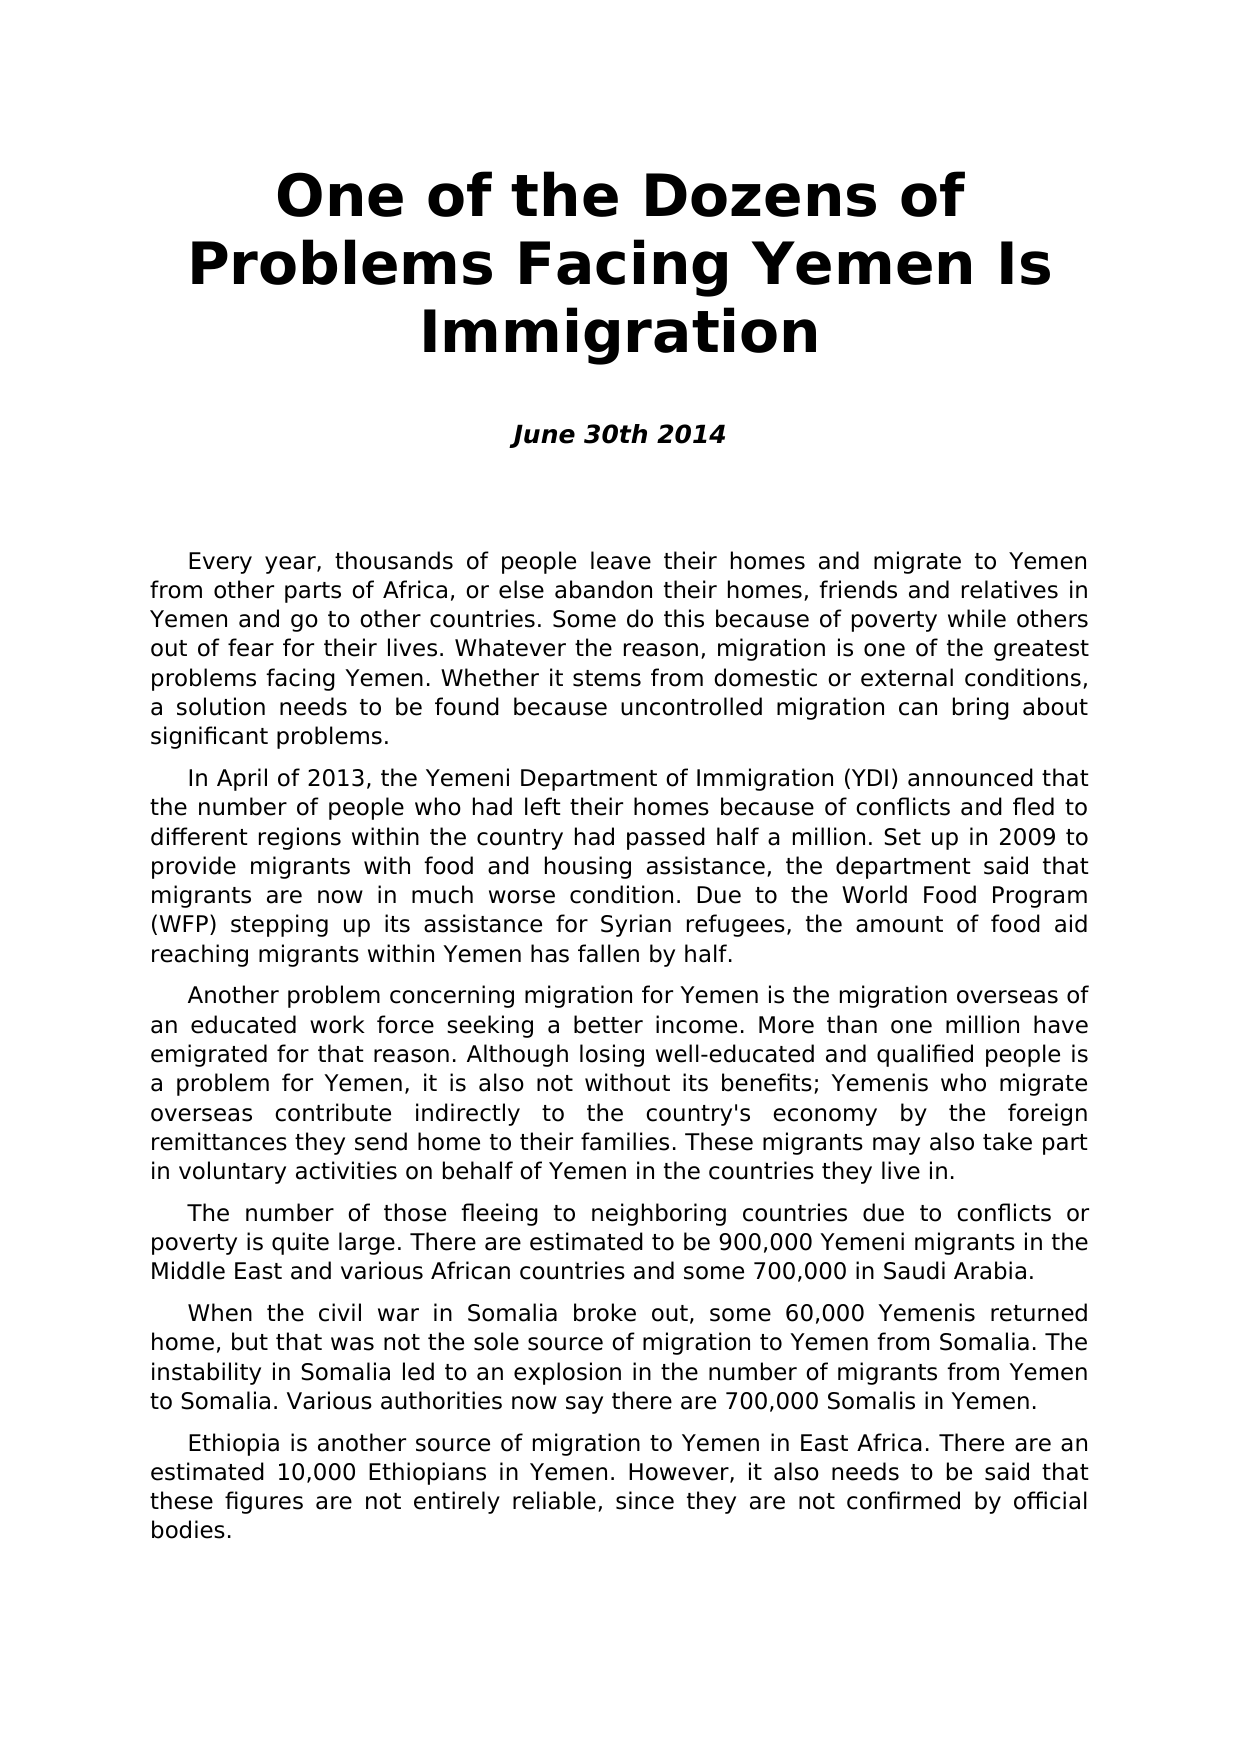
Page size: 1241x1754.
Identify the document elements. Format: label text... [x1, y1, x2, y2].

text Another problem concerning migration for Yemen is the migration overseas of an educated work force seeking a better income. More than one million have emigrated for that reason. Although losing well-educated and qualified people is a problem for Yemen, it is also not without its benefits; Yemenis who migrate overseas contribute indirectly to the country's economy by the foreign remittances they send home to their families. These migrants may also take part in voluntary activities on behalf of Yemen in the countries they live in. [150, 983, 1090, 1185]
text When the civil war in Somalia broke out, some 60,000 Yemenis returned home, but that was not the sole source of migration to Yemen from Somalia. The instability in Somalia led to an explosion in the number of migrants from Yemen to Somalia. Various authorities now say there are 700,000 Somalis in Yemen. [150, 1300, 1090, 1415]
text Ethiopia is another source of migration to Yemen in East Africa. There are an estimated 10,000 Ethiopians in Yemen. However, it also needs to be said that these figures are not entirely reliable, since they are not confirmed by official bodies. [150, 1430, 1090, 1544]
text The number of those fleeing to neighboring countries due to conflicts or poverty is quite large. There are estimated to be 900,000 Yemeni migrants in the Middle East and various African countries and some 700,000 in Saudi Arabia. [150, 1200, 1090, 1285]
subtitle One of the Dozens of Problems Facing Yemen Is Immigration [150, 162, 1090, 366]
text In April of 2013, the Yemeni Department of Immigration (YDI) announced that the number of people who had left their homes because of conflicts and fled to different regions within the country had passed half a million. Set up in 2009 to provide migrants with food and housing assistance, the department said that migrants are now in much worse condition. Due to the World Food Program (WFP) stepping up its assistance for Syrian refugees, the amount of food aid reaching migrants within Yemen has fallen by half. [150, 765, 1090, 967]
text Every year, thousands of people leave their homes and migrate to Yemen from other parts of Africa, or else abandon their homes, friends and relatives in Yemen and go to other countries. Some do this because of poverty while others out of fear for their lives. Whatever the reason, migration is one of the greatest problems facing Yemen. Whether it stems from domestic or external conditions, a solution needs to be found because uncontrolled migration can bring about significant problems. [150, 548, 1090, 750]
text June 30th 2014 [150, 421, 1090, 450]
